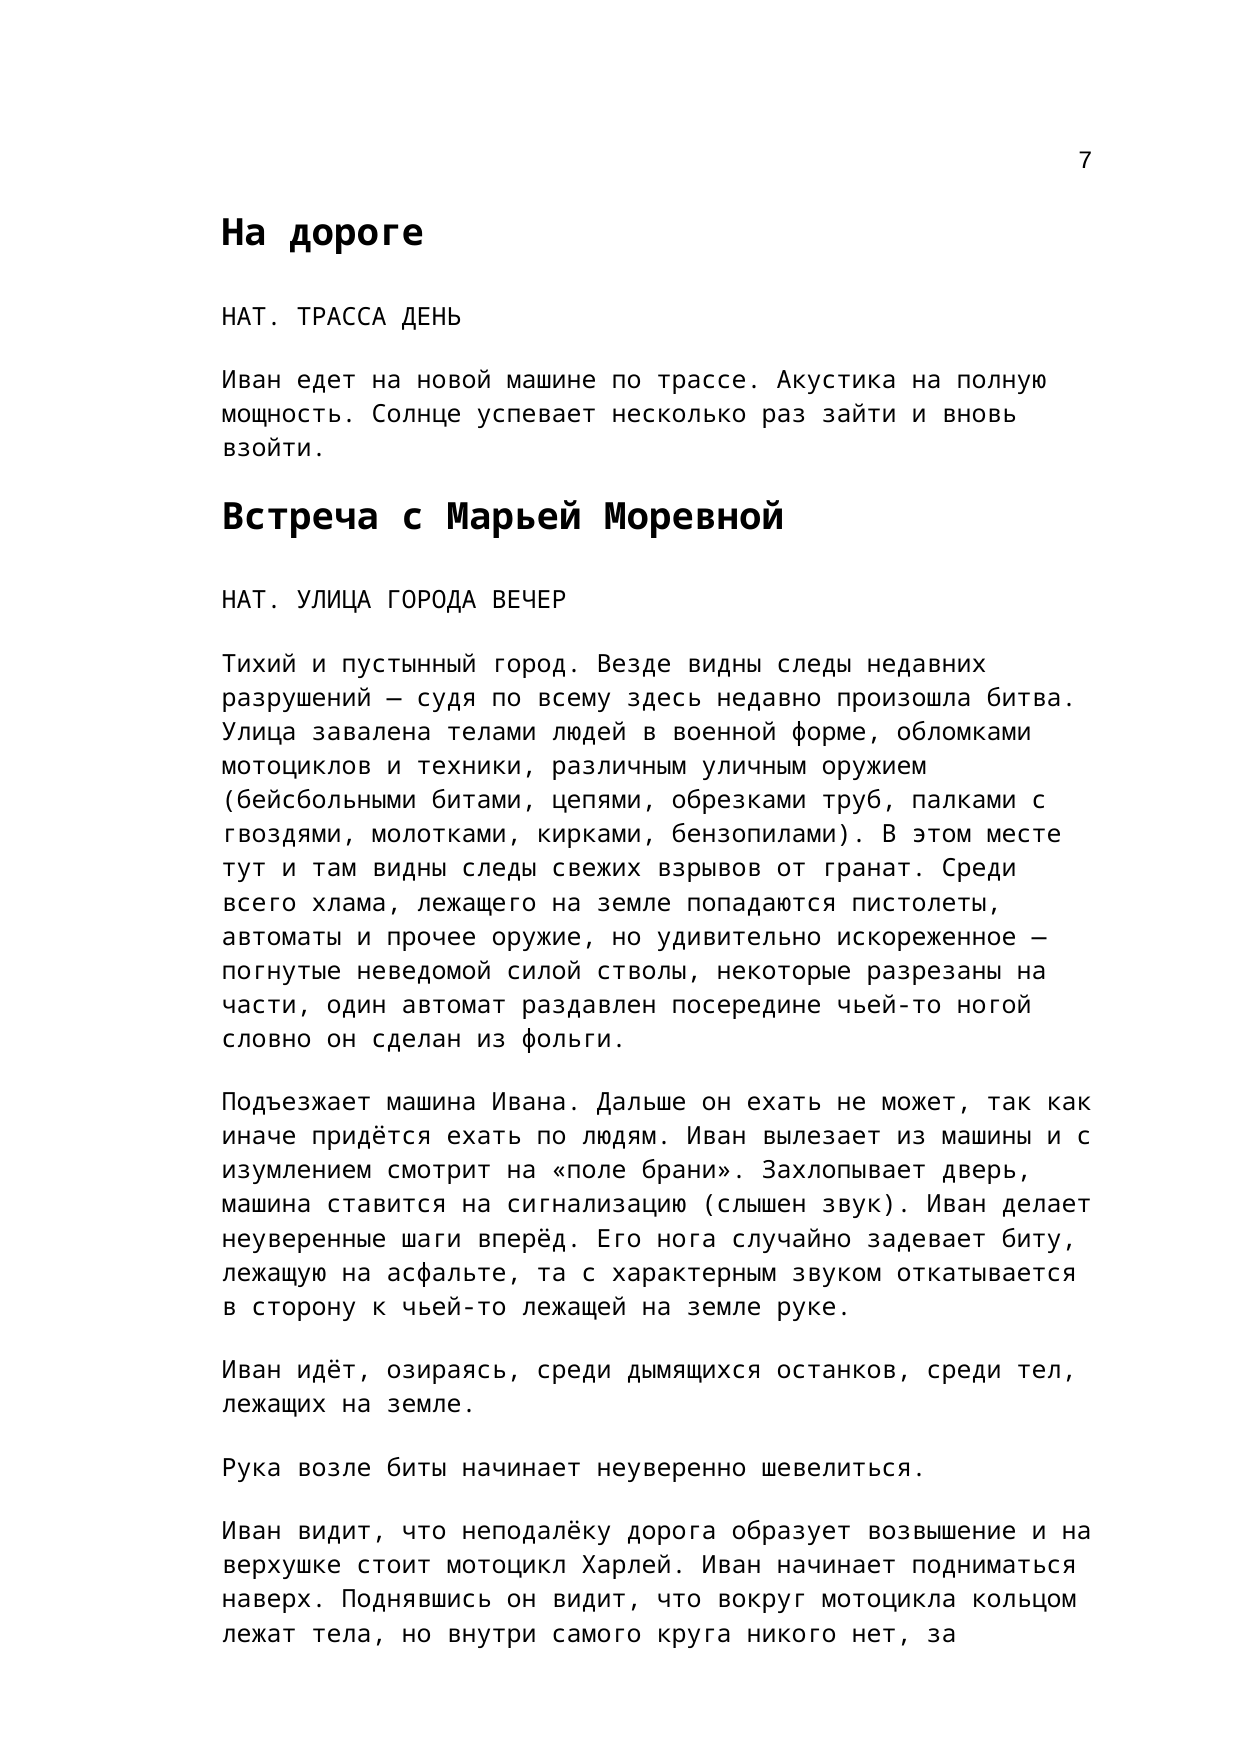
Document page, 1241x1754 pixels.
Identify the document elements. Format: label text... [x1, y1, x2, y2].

subtitle На дороге [221, 205, 1093, 256]
text НАТ. УЛИЦА ГОРОДА ВЕЧЕР [221, 582, 1093, 616]
text Иван едет на новой машине по трассе. Акустика на полную мощность. Солнце успевает несколько раз зайти и вновь взойти. [221, 362, 1093, 464]
text Иван видит, что неподалёку дорога образует возвышение и на верхушке стоит мотоцикл Харлей. Иван начинает подниматься наверх. Поднявшись он видит, что вокруг мотоцикла кольцом лежат тела, но внутри самого круга никого нет, за [221, 1513, 1093, 1649]
text НАТ. ТРАССА ДЕНЬ [221, 298, 1093, 332]
subtitle Встреча с Марьей Моревной [221, 489, 1093, 540]
text Подъезжает машина Ивана. Дальше он ехать не может, так как иначе придётся ехать по людям. Иван вылезает из машины и с изумлением смотрит на «поле брани». Захлопывает дверь, машина ставится на сигнализацию (слышен звук). Иван делает неуверенные шаги вперёд. Его нога случайно задевает биту, лежащую на асфальте, та с характерным звуком откатывается в сторону к чьей-то лежащей на земле руке. [221, 1084, 1093, 1322]
text Рука возле биты начинает неуверенно шевелиться. [221, 1449, 1093, 1483]
text Тихий и пустынный город. Везде видны следы недавних разрушений — судя по всему здесь недавно произошла битва. Улица завалена телами людей в военной форме, обломками мотоциклов и техники, различным уличным оружием (бейсбольными битами, цепями, обрезками труб, палками с гвоздями, молотками, кирками, бензопилами). В этом месте тут и там видны следы свежих взрывов от гранат. Среди всего хлама, лежащего на земле попадаются пистолеты, автоматы и прочее оружие, но удивительно искореженное — погнутые неведомой силой стволы, некоторые разрезаны на части, один автомат раздавлен посередине чьей-то ногой словно он сделан из фольги. [221, 646, 1093, 1054]
text Иван идёт, озираясь, среди дымящихся останков, среди тел, лежащих на земле. [221, 1352, 1093, 1420]
